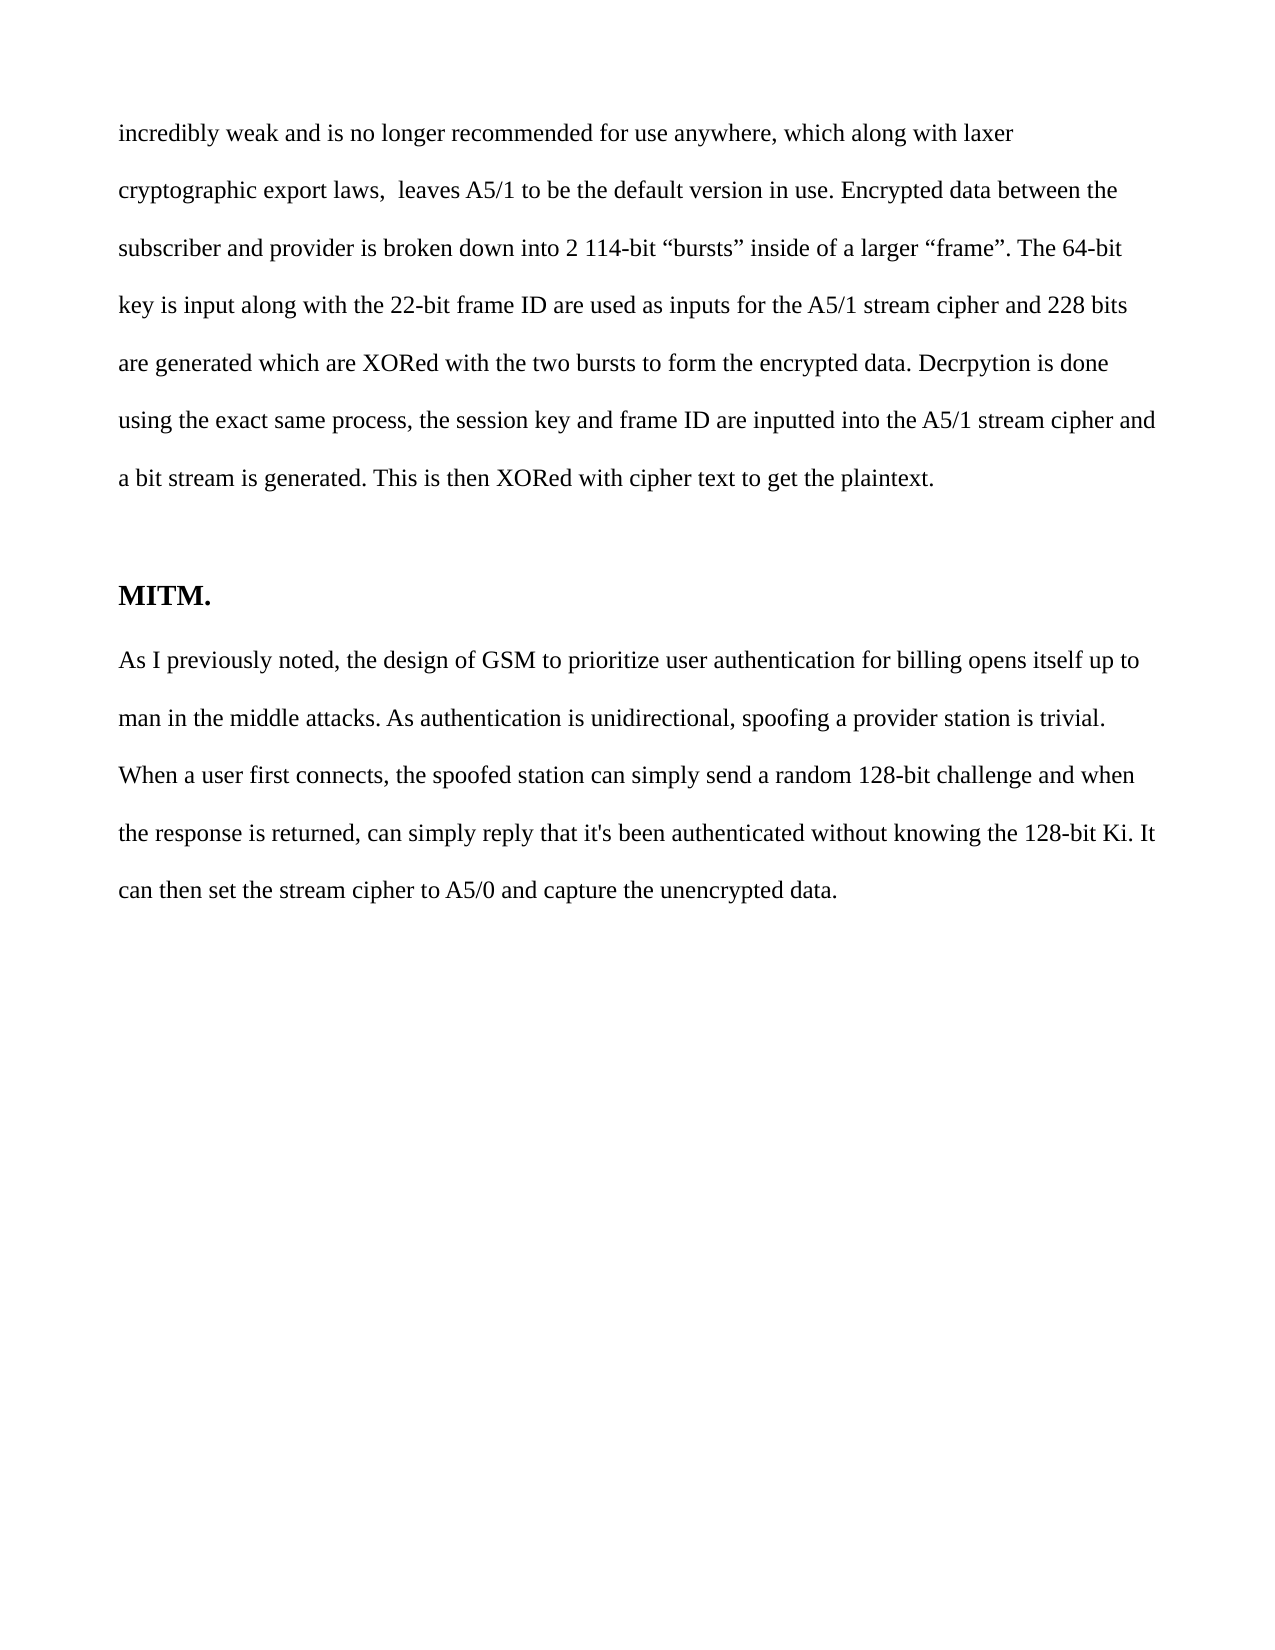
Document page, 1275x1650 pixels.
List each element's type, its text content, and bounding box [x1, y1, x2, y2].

text As I previously noted, the design of GSM to prioritize user authentication for billing opens itself up to man in the middle attacks. As authentication is unidirectional, spoofing a provider station is trivial. When a user first connects, the spoofed station can simply send a random 128-bit challenge and when the response is returned, can simply reply that it's been authenticated without knowing the 128-bit Ki. It can then set the stream cipher to A5/0 and capture the unencrypted data. [118, 645, 1157, 904]
text MITM. [118, 578, 1157, 612]
text incredibly weak and is no longer recommended for use anywhere, which along with laxer cryptographic export laws, leaves A5/1 to be the default version in use. Encrypted data between the subscriber and provider is broken down into 2 114-bit “bursts” inside of a larger “frame”. The 64-bit key is input along with the 22-bit frame ID are used as inputs for the A5/1 stream cipher and 228 bits are generated which are XORed with the two bursts to form the encrypted data. Decrpytion is done using the exact same process, the session key and frame ID are inputted into the A5/1 stream cipher and a bit stream is generated. This is then XORed with cipher text to get the plaintext. [118, 118, 1157, 492]
